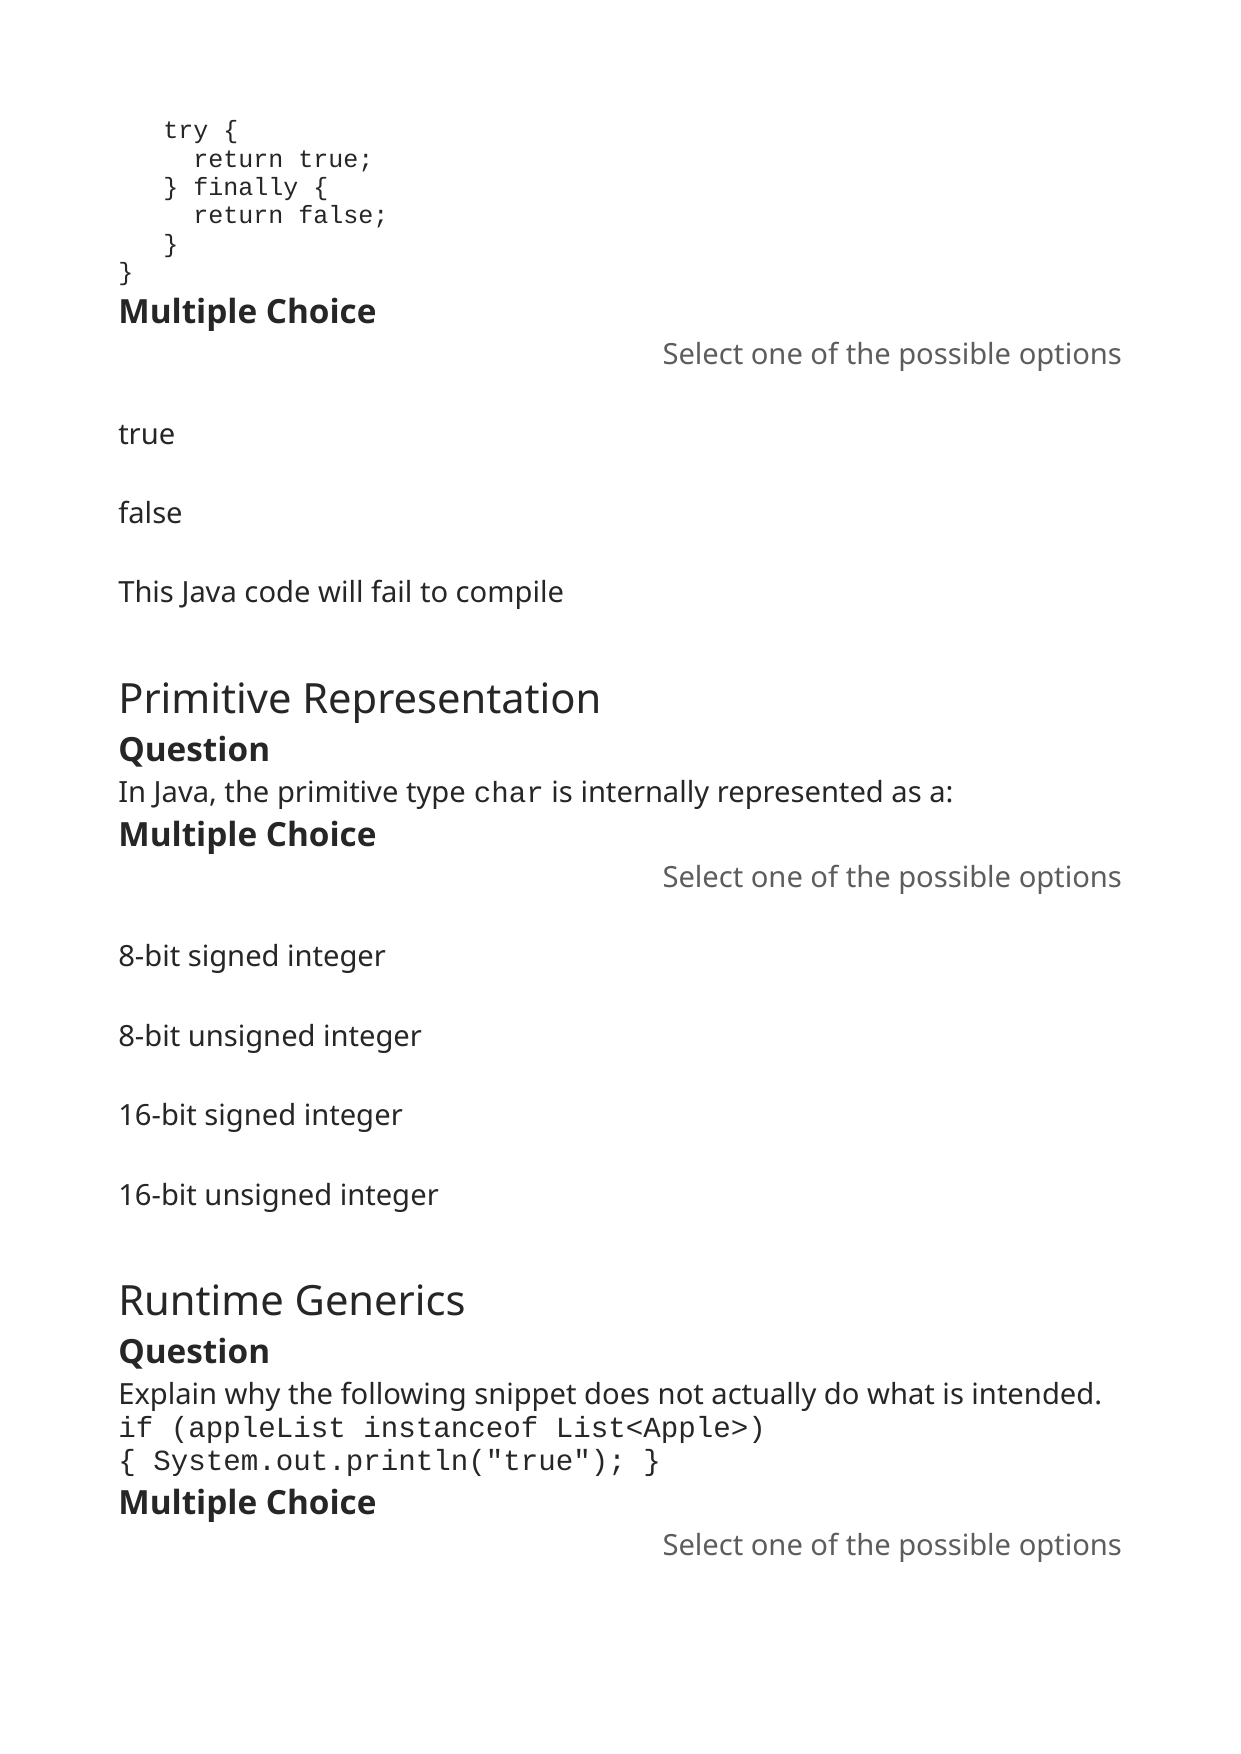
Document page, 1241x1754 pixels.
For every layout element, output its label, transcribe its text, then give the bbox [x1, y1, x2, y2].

text Select one of the possible options [118, 333, 1122, 373]
text Multiple Choice [118, 288, 1122, 333]
text 16-bit unsigned integer [118, 1174, 1122, 1213]
text Primitive Representation [118, 669, 1122, 726]
text 8-bit signed integer [118, 936, 1122, 975]
text true [118, 413, 1122, 453]
text 16-bit signed integer [118, 1094, 1122, 1134]
text In Java, the primitive type char is internally represented as a: [118, 771, 1122, 811]
text Select one of the possible options [118, 856, 1122, 896]
text This Java code will fail to compile [118, 572, 1122, 611]
text false [118, 492, 1122, 532]
text return false; [118, 203, 1122, 231]
text Question [118, 726, 1122, 771]
text return true; [118, 146, 1122, 175]
text 8-bit unsigned integer [118, 1015, 1122, 1055]
text Select one of the possible options [118, 1524, 1122, 1564]
text if (appleList instanceof List<Apple>) { System.out.println("true"); } [118, 1413, 1122, 1479]
text } finally { [118, 175, 1122, 203]
text Explain why the following snippet does not actually do what is intended. [118, 1373, 1122, 1413]
text } [118, 231, 1122, 260]
text Question [118, 1328, 1122, 1373]
text } [118, 260, 1122, 288]
text Multiple Choice [118, 811, 1122, 856]
text Runtime Generics [118, 1271, 1122, 1328]
text try { [118, 118, 1122, 146]
text Multiple Choice [118, 1479, 1122, 1524]
